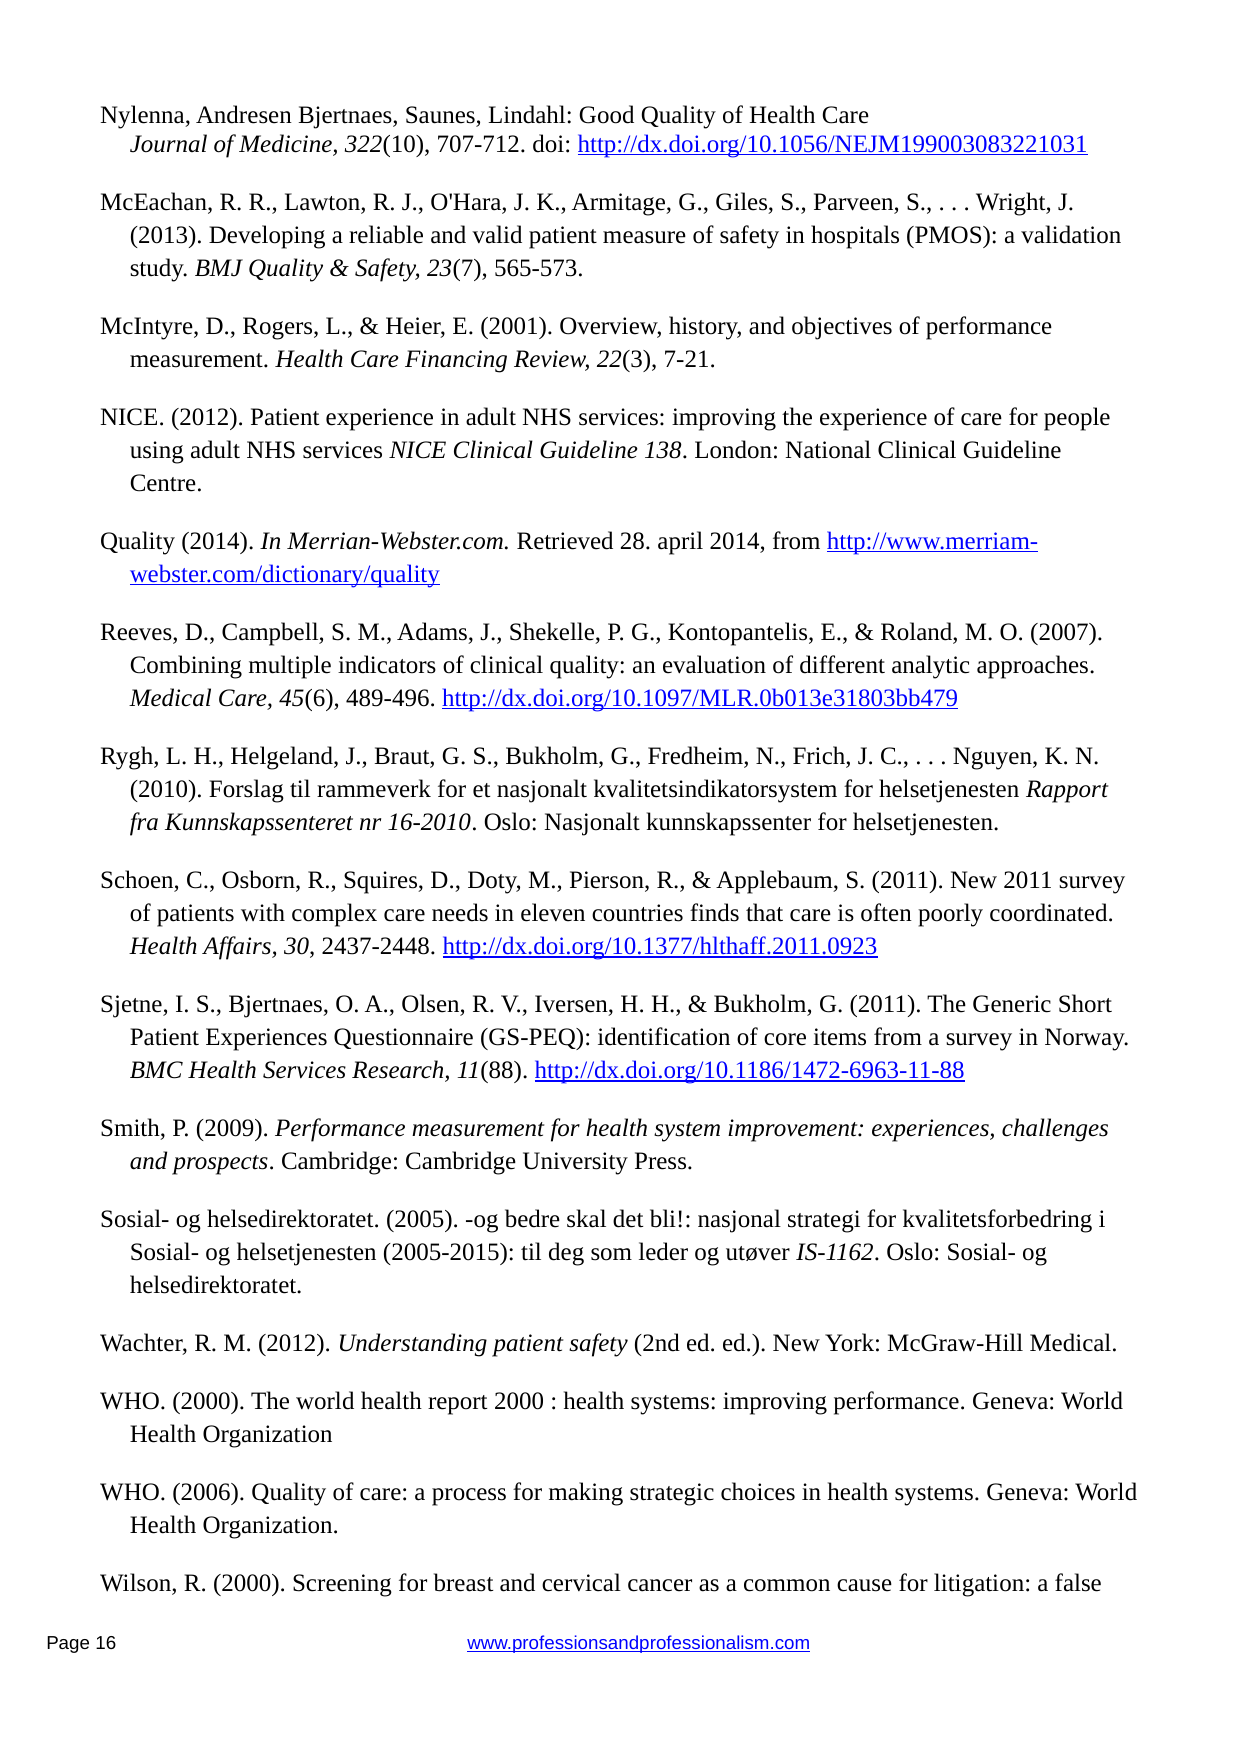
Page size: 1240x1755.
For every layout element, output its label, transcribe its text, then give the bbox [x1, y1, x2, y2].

text McIntyre, D., Rogers, L., & Heier, E. (2001). Overview, history, and objectives of performance measurement. Health Care Financing Review, 22(3), 7-21. [100, 311, 1139, 373]
text Wachter, R. M. (2012). Understanding patient safety (2nd ed. ed.). New York: McGraw-Hill Medical. [100, 1328, 1139, 1357]
text Sosial- og helsedirektoratet. (2005). -og bedre skal det bli!: nasjonal strategi for kvalitetsforbedring i Sosial- og helsetjenesten (2005-2015): til deg som leder og utøver IS-1162. Oslo: Sosial- og helsedirektoratet. [100, 1204, 1139, 1299]
text Smith, P. (2009). Performance measurement for health system improvement: experiences, challenges and prospects. Cambridge: Cambridge University Press. [100, 1113, 1139, 1175]
text WHO. (2000). The world health report 2000 : health systems: improving performance. Geneva: World Health Organization [100, 1386, 1139, 1448]
text Reeves, D., Campbell, S. M., Adams, J., Shekelle, P. G., Kontopantelis, E., & Roland, M. O. (2007). Combining multiple indicators of clinical quality: an evaluation of different analytic approaches. Medical Care, 45(6), 489-496. http://dx.doi.org/10.1097/MLR.0b013e31803bb479 [100, 617, 1139, 712]
text WHO. (2006). Quality of care: a process for making strategic choices in health systems. Geneva: World Health Organization. [100, 1477, 1139, 1539]
text Sjetne, I. S., Bjertnaes, O. A., Olsen, R. V., Iversen, H. H., & Bukholm, G. (2011). The Generic Short Patient Experiences Questionnaire (GS-PEQ): identification of core items from a survey in Norway. BMC Health Services Research, 11(88). http://dx.doi.org/10.1186/1472-6963-11-88 [100, 989, 1139, 1084]
text Schoen, C., Osborn, R., Squires, D., Doty, M., Pierson, R., & Applebaum, S. (2011). New 2011 survey of patients with complex care needs in eleven countries finds that care is often poorly coordinated. Health Affairs, 30, 2437-2448. http://dx.doi.org/10.1377/hlthaff.2011.0923 [100, 865, 1139, 960]
text McEachan, R. R., Lawton, R. J., O'Hara, J. K., Armitage, G., Giles, S., Parveen, S., . . . Wright, J. (2013). Developing a reliable and valid patient measure of safety in hospitals (PMOS): a validation study. BMJ Quality & Safety, 23(7), 565-573. [100, 187, 1139, 282]
text Rygh, L. H., Helgeland, J., Braut, G. S., Bukholm, G., Fredheim, N., Frich, J. C., . . . Nguyen, K. N. (2010). Forslag til rammeverk for et nasjonalt kvalitetsindikatorsystem for helsetjenesten Rapport fra Kunnskapssenteret nr 16-2010. Oslo: Nasjonalt kunnskapssenter for helsetjenesten. [100, 741, 1139, 836]
text Wilson, R. (2000). Screening for breast and cervical cancer as a common cause for litigation: a false [100, 1568, 1139, 1597]
text Journal of Medicine, 322(10), 707-712. doi: http://dx.doi.org/10.1056/NEJM199003083221031 [100, 129, 1139, 157]
text NICE. (2012). Patient experience in adult NHS services: improving the experience of care for people using adult NHS services NICE Clinical Guideline 138. London: National Clinical Guideline Centre. [100, 402, 1139, 497]
text Quality (2014). In Merrian-Webster.com. Retrieved 28. april 2014, from http://www.merriam-webster.com/dictionary/quality [100, 526, 1139, 588]
